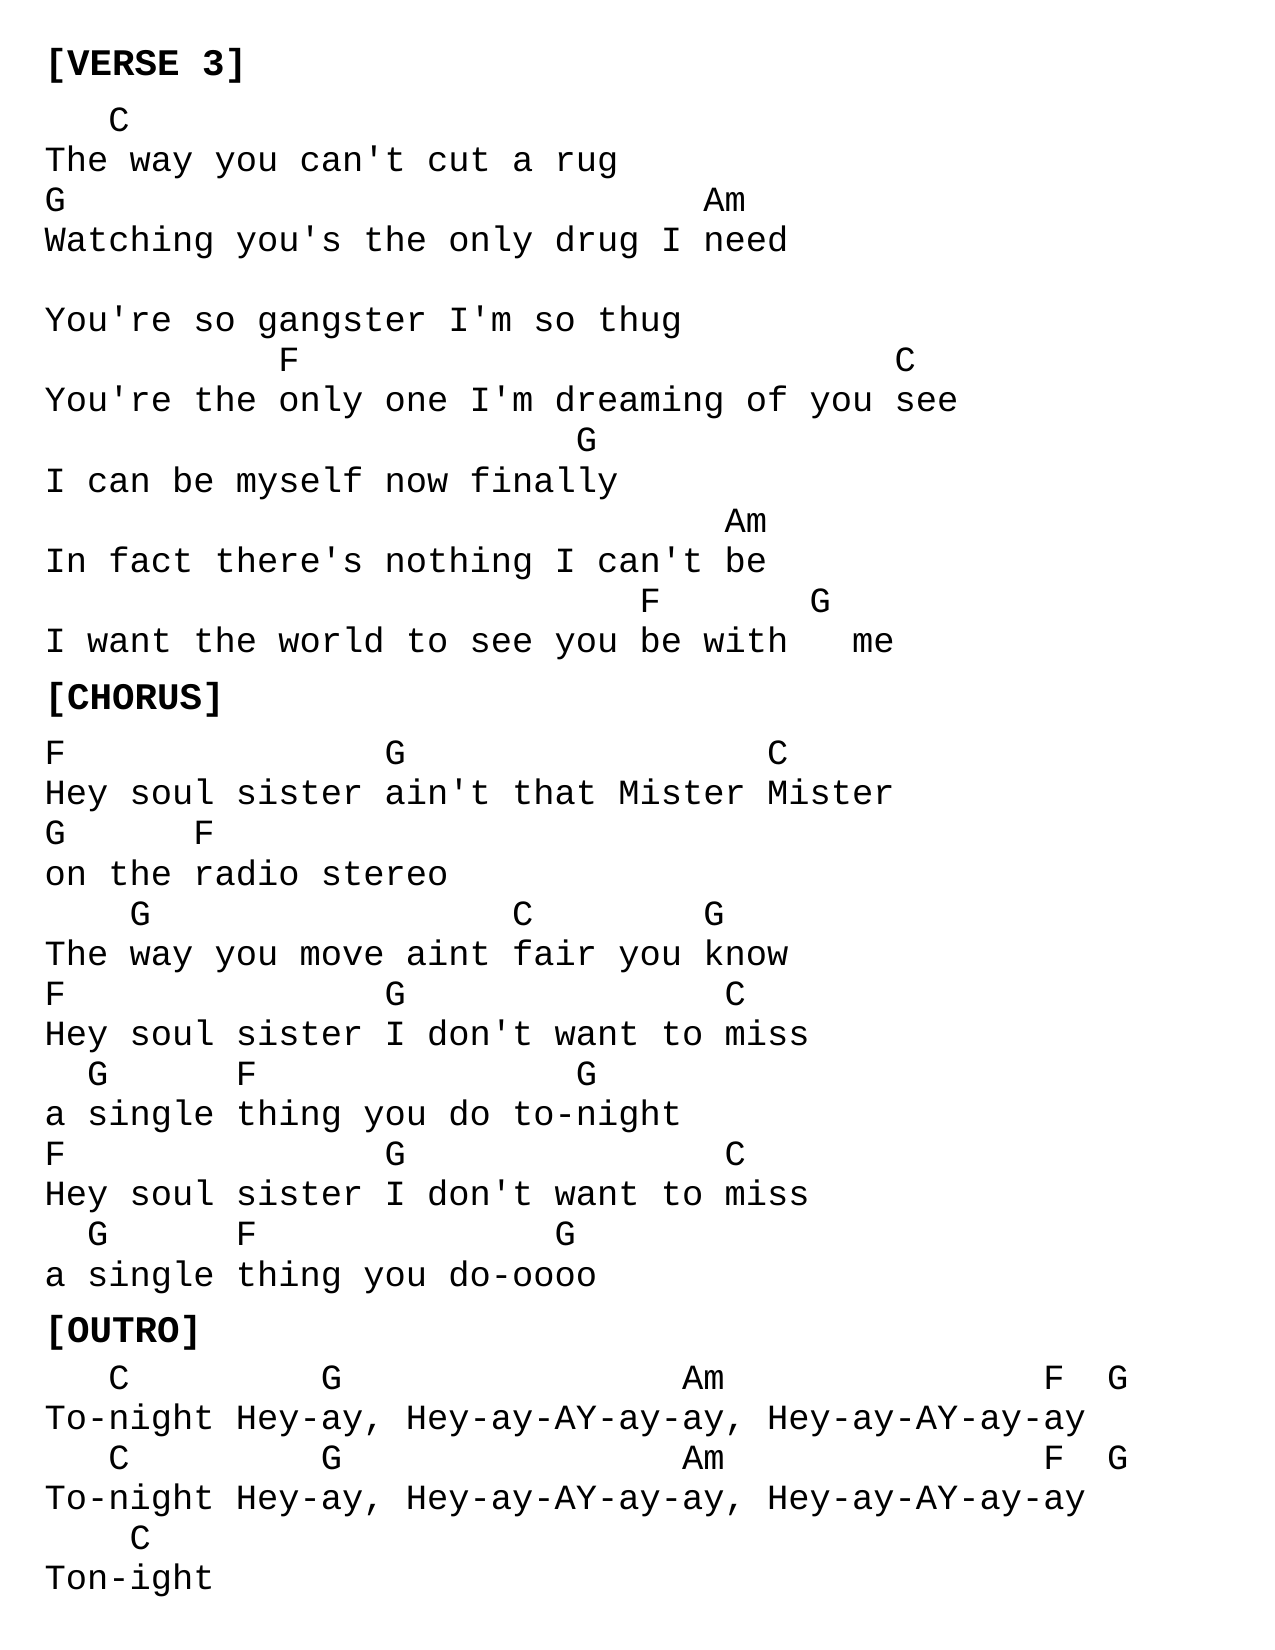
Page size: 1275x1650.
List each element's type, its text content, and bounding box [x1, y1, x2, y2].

text on the radio stereo [44, 855, 1231, 896]
text C [44, 1520, 1231, 1560]
text Ton-ight [44, 1560, 1231, 1600]
text Watching you's the only drug I need [44, 222, 1231, 262]
text F G [44, 583, 1231, 623]
subtitle [VERSE 3] [44, 44, 1231, 87]
text To-night Hey-ay, Hey-ay-AY-ay-ay, Hey-ay-AY-ay-ay [44, 1400, 1231, 1440]
text a single thing you do to-night [44, 1096, 1231, 1136]
text G C G [44, 896, 1231, 936]
text Hey soul sister I don't want to miss [44, 1176, 1231, 1216]
subtitle [CHORUS] [44, 678, 1231, 720]
text a single thing you do-oooo [44, 1256, 1231, 1297]
text To-night Hey-ay, Hey-ay-AY-ay-ay, Hey-ay-AY-ay-ay [44, 1480, 1231, 1520]
text Hey soul sister I don't want to miss [44, 1016, 1231, 1056]
text F G C [44, 976, 1231, 1016]
text C G Am F G [44, 1440, 1231, 1480]
text F G C [44, 735, 1231, 775]
text C [44, 102, 1231, 142]
text I can be myself now finally [44, 462, 1231, 503]
text F G C [44, 1136, 1231, 1176]
text You're so gangster I'm so thug [44, 302, 1231, 342]
text C G Am F G [44, 1360, 1231, 1400]
text The way you can't cut a rug [44, 142, 1231, 182]
subtitle [OUTRO] [44, 1311, 1231, 1354]
text Hey soul sister ain't that Mister Mister [44, 775, 1231, 815]
text G F G [44, 1056, 1231, 1096]
text You're the only one I'm dreaming of you see [44, 382, 1231, 422]
text In fact there's nothing I can't be [44, 543, 1231, 583]
text G F G [44, 1216, 1231, 1256]
text F C [44, 342, 1231, 382]
text G Am [44, 182, 1231, 222]
text The way you move aint fair you know [44, 936, 1231, 976]
text G F [44, 815, 1231, 855]
text Am [44, 503, 1231, 543]
text I want the world to see you be with me [44, 623, 1231, 663]
text G [44, 422, 1231, 462]
